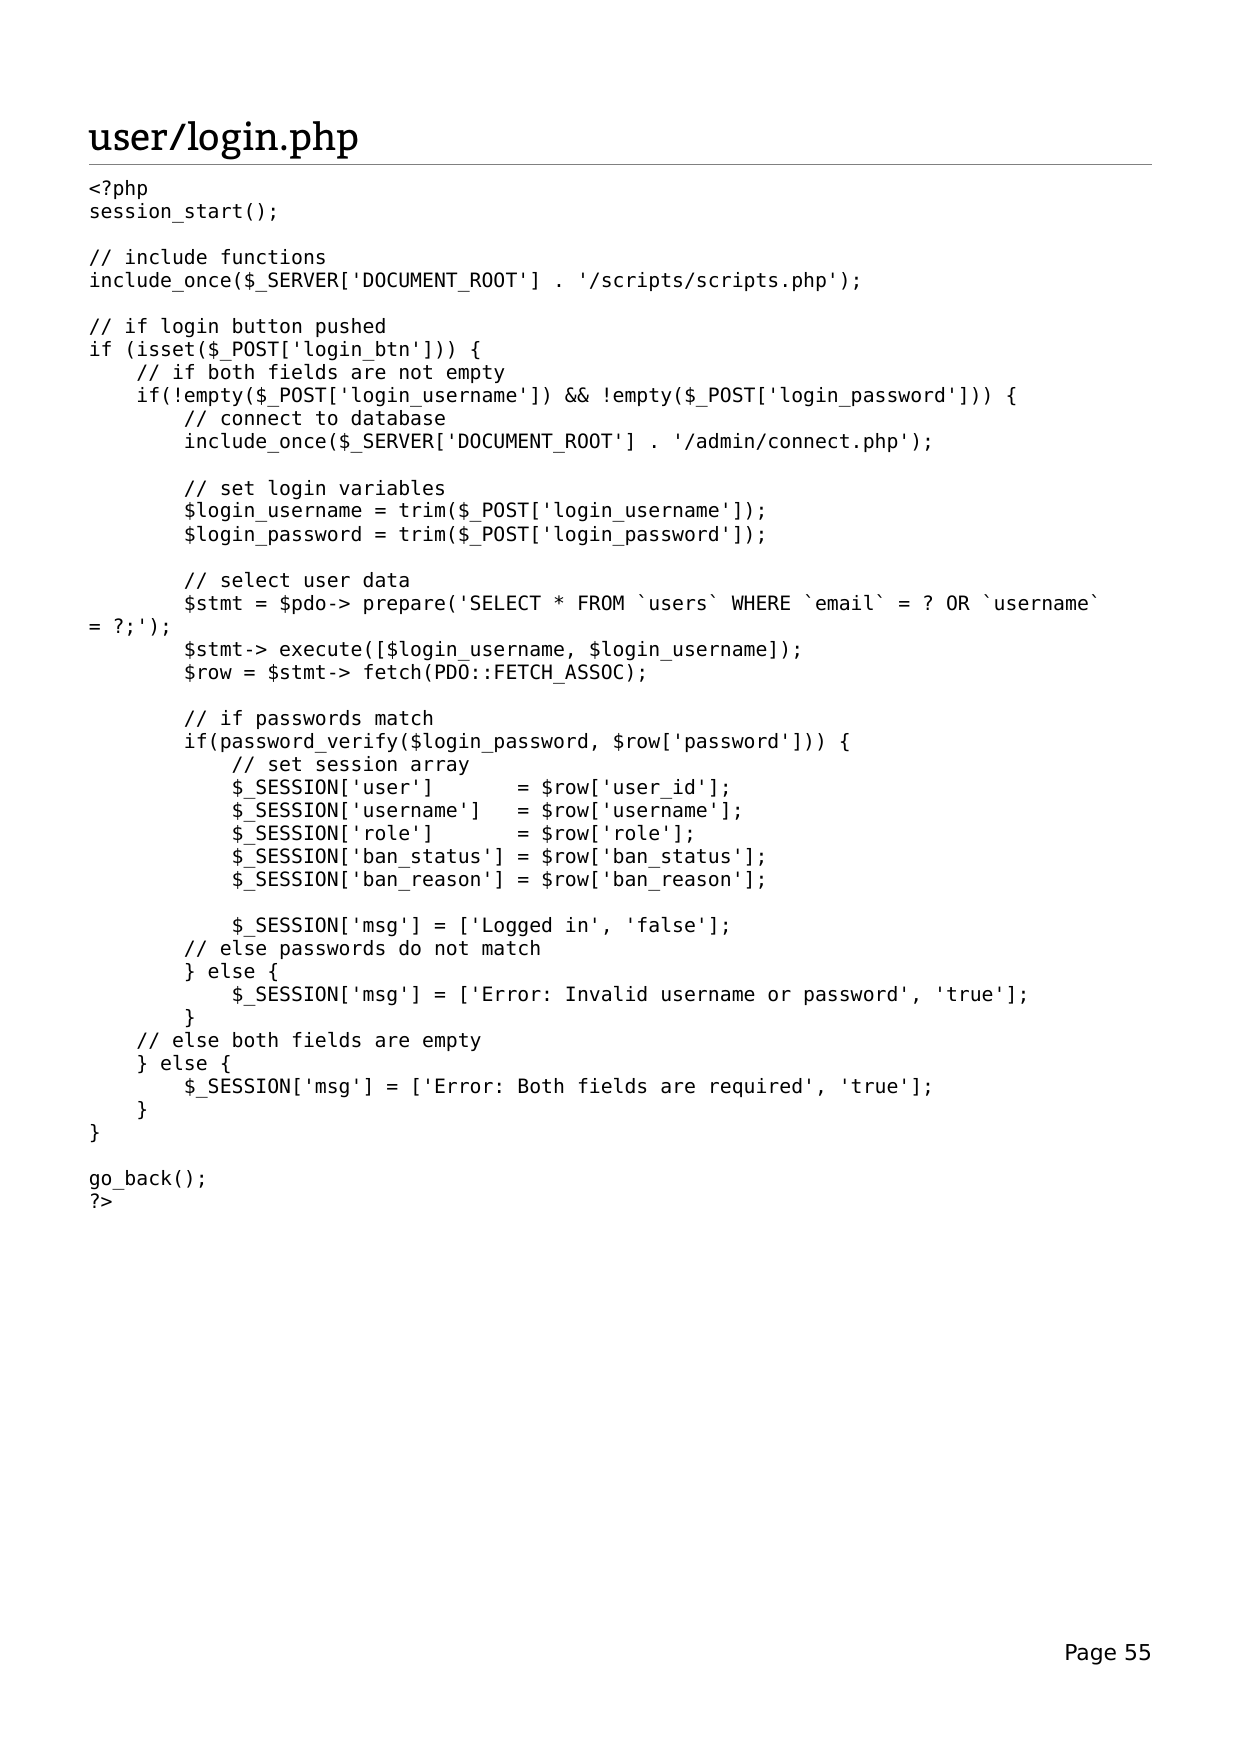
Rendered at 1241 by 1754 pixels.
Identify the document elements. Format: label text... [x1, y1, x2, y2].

text } [88, 1006, 1152, 1029]
text $stmt-> execute([$login_username, $login_username]); [88, 638, 1152, 661]
text $_SESSION['msg'] = ['Error: Invalid username or password', 'true']; [88, 983, 1152, 1006]
text <?php [88, 177, 1152, 200]
text // if both fields are not empty [88, 361, 1152, 384]
text $_SESSION['msg'] = ['Error: Both fields are required', 'true']; [88, 1075, 1152, 1098]
text $_SESSION['msg'] = ['Logged in', 'false']; [88, 914, 1152, 937]
text if(password_verify($login_password, $row['password'])) { [88, 730, 1152, 753]
text // if passwords match [88, 707, 1152, 730]
text $_SESSION['role'] = $row['role']; [88, 822, 1152, 845]
text // set login variables [88, 477, 1152, 499]
text } else { [88, 960, 1152, 983]
text if (isset($_POST['login_btn'])) { [88, 338, 1152, 361]
text // select user data [88, 569, 1152, 592]
text $login_username = trim($_POST['login_username']); [88, 499, 1152, 523]
text $_SESSION['ban_reason'] = $row['ban_reason']; [88, 868, 1152, 891]
text // else passwords do not match [88, 937, 1152, 960]
text include_once($_SERVER['DOCUMENT_ROOT'] . '/scripts/scripts.php'); [88, 269, 1152, 292]
text } [88, 1121, 1152, 1144]
text } else { [88, 1052, 1152, 1075]
text ?> [88, 1190, 1152, 1213]
text $_SESSION['username'] = $row['username']; [88, 799, 1152, 822]
text session_start(); [88, 200, 1152, 223]
subtitle user/login.php [88, 113, 1152, 165]
text go_back(); [88, 1167, 1152, 1190]
text if(!empty($_POST['login_username']) && !empty($_POST['login_password'])) { [88, 384, 1152, 407]
text // if login button pushed [88, 315, 1152, 338]
text $row = $stmt-> fetch(PDO::FETCH_ASSOC); [88, 661, 1152, 684]
text $_SESSION['user'] = $row['user_id']; [88, 776, 1152, 799]
text // else both fields are empty [88, 1029, 1152, 1052]
text $login_password = trim($_POST['login_password']); [88, 523, 1152, 546]
text // connect to database [88, 407, 1152, 431]
text } [88, 1098, 1152, 1121]
text $stmt = $pdo-> prepare('SELECT * FROM `users` WHERE `email` = ? OR `username` = ?;'); [88, 592, 1152, 638]
text // include functions [88, 246, 1152, 269]
text // set session array [88, 753, 1152, 776]
text $_SESSION['ban_status'] = $row['ban_status']; [88, 845, 1152, 868]
text include_once($_SERVER['DOCUMENT_ROOT'] . '/admin/connect.php'); [88, 431, 1152, 453]
